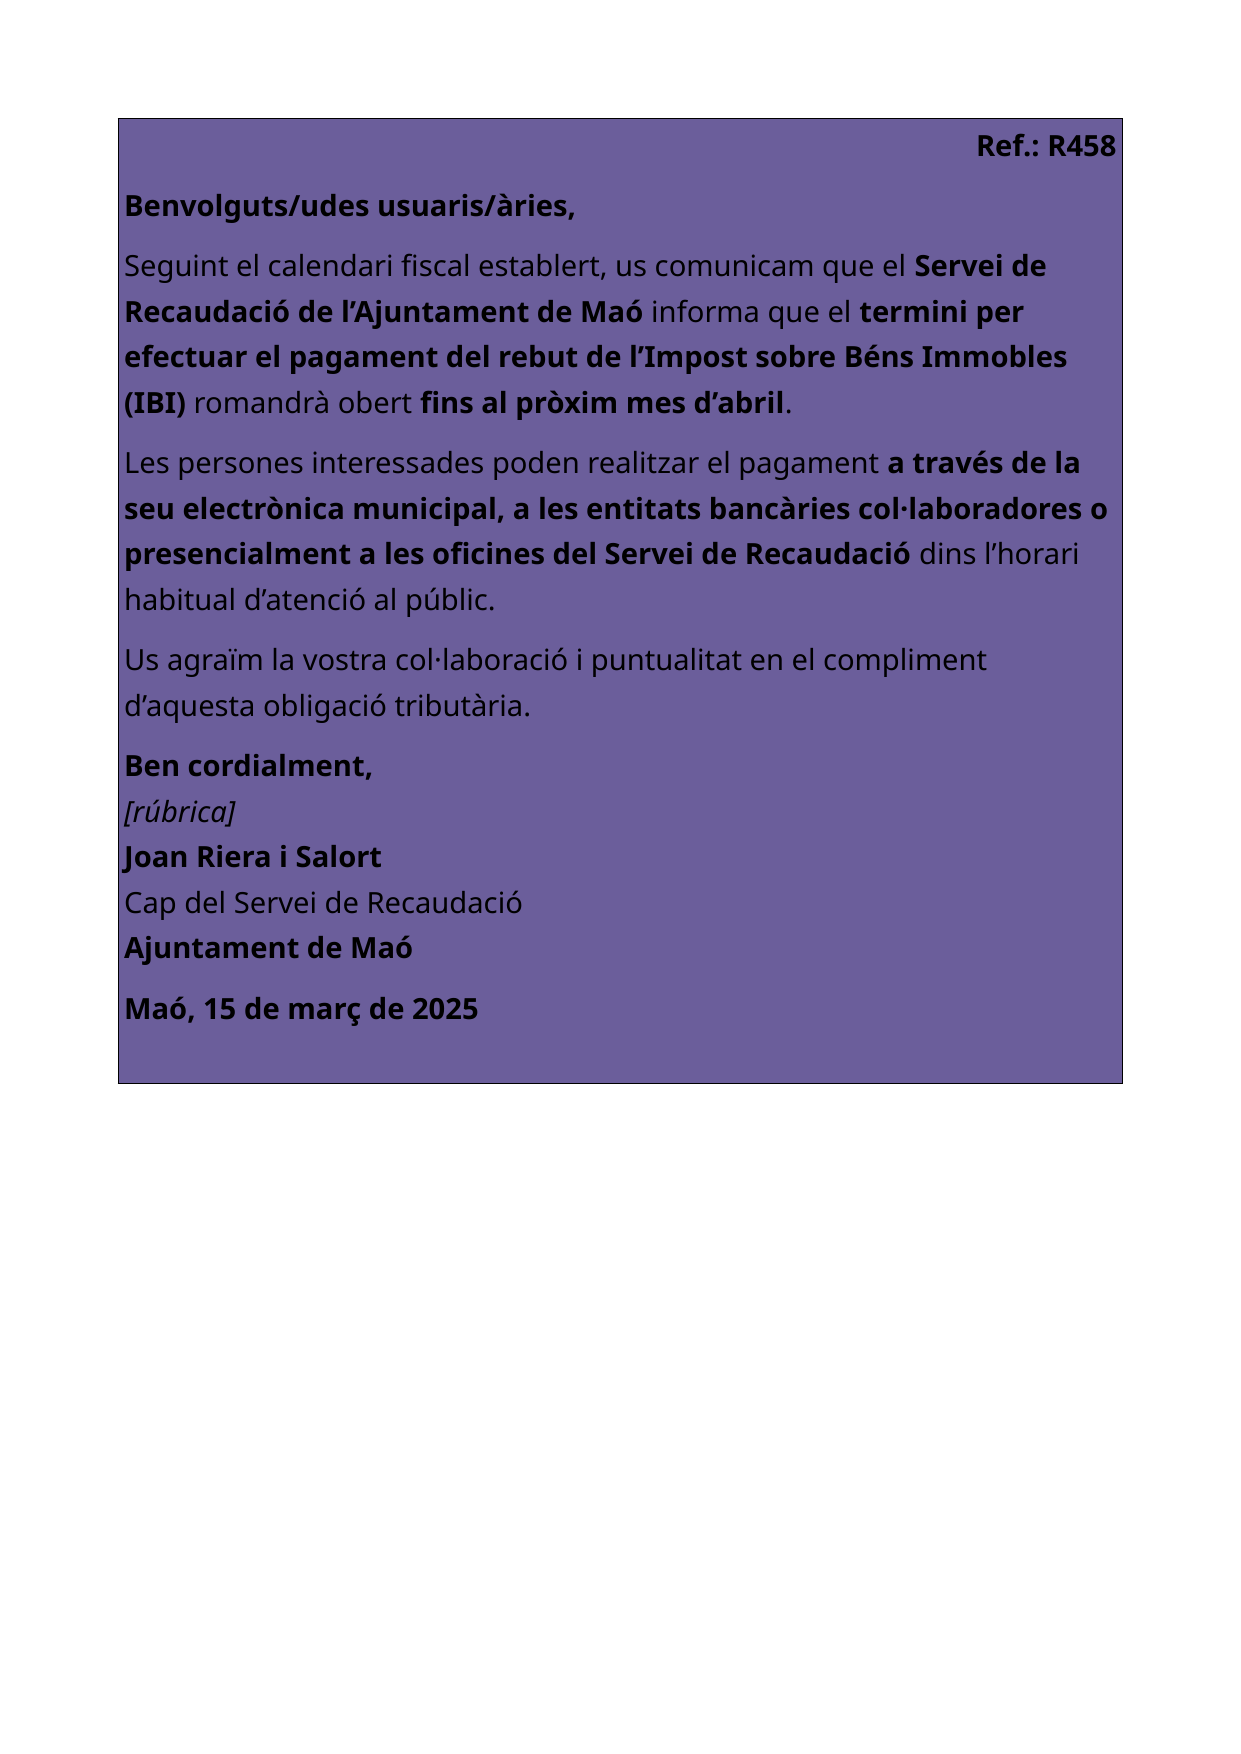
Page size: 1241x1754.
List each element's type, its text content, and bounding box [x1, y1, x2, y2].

table_header Ref.: R458 Benvolguts/udes usuaris/àries, Seguint el calendari fiscal establert, us comunicam que el Servei de Recaudació de l’Ajuntament de Maó informa que el termini per efectuar el pagament del rebut de l’Impost sobre Béns Immobles (IBI) romandrà obert fins al pròxim mes d’abril. Les persones interessades poden realitzar el pagament a través de la seu electrònica municipal, a les entitats bancàries col·laboradores o presencialment a les oficines del Servei de Recaudació dins l’horari habitual d’atenció al públic. Us agraïm la vostra col·laboració i puntualitat en el compliment d’aquesta obligació tributària. Ben cordialment, [rúbrica] Joan Riera i Salort Cap del Servei de Recaudació Ajuntament de Maó Maó, 15 de març de 2025 [119, 119, 1122, 1083]
